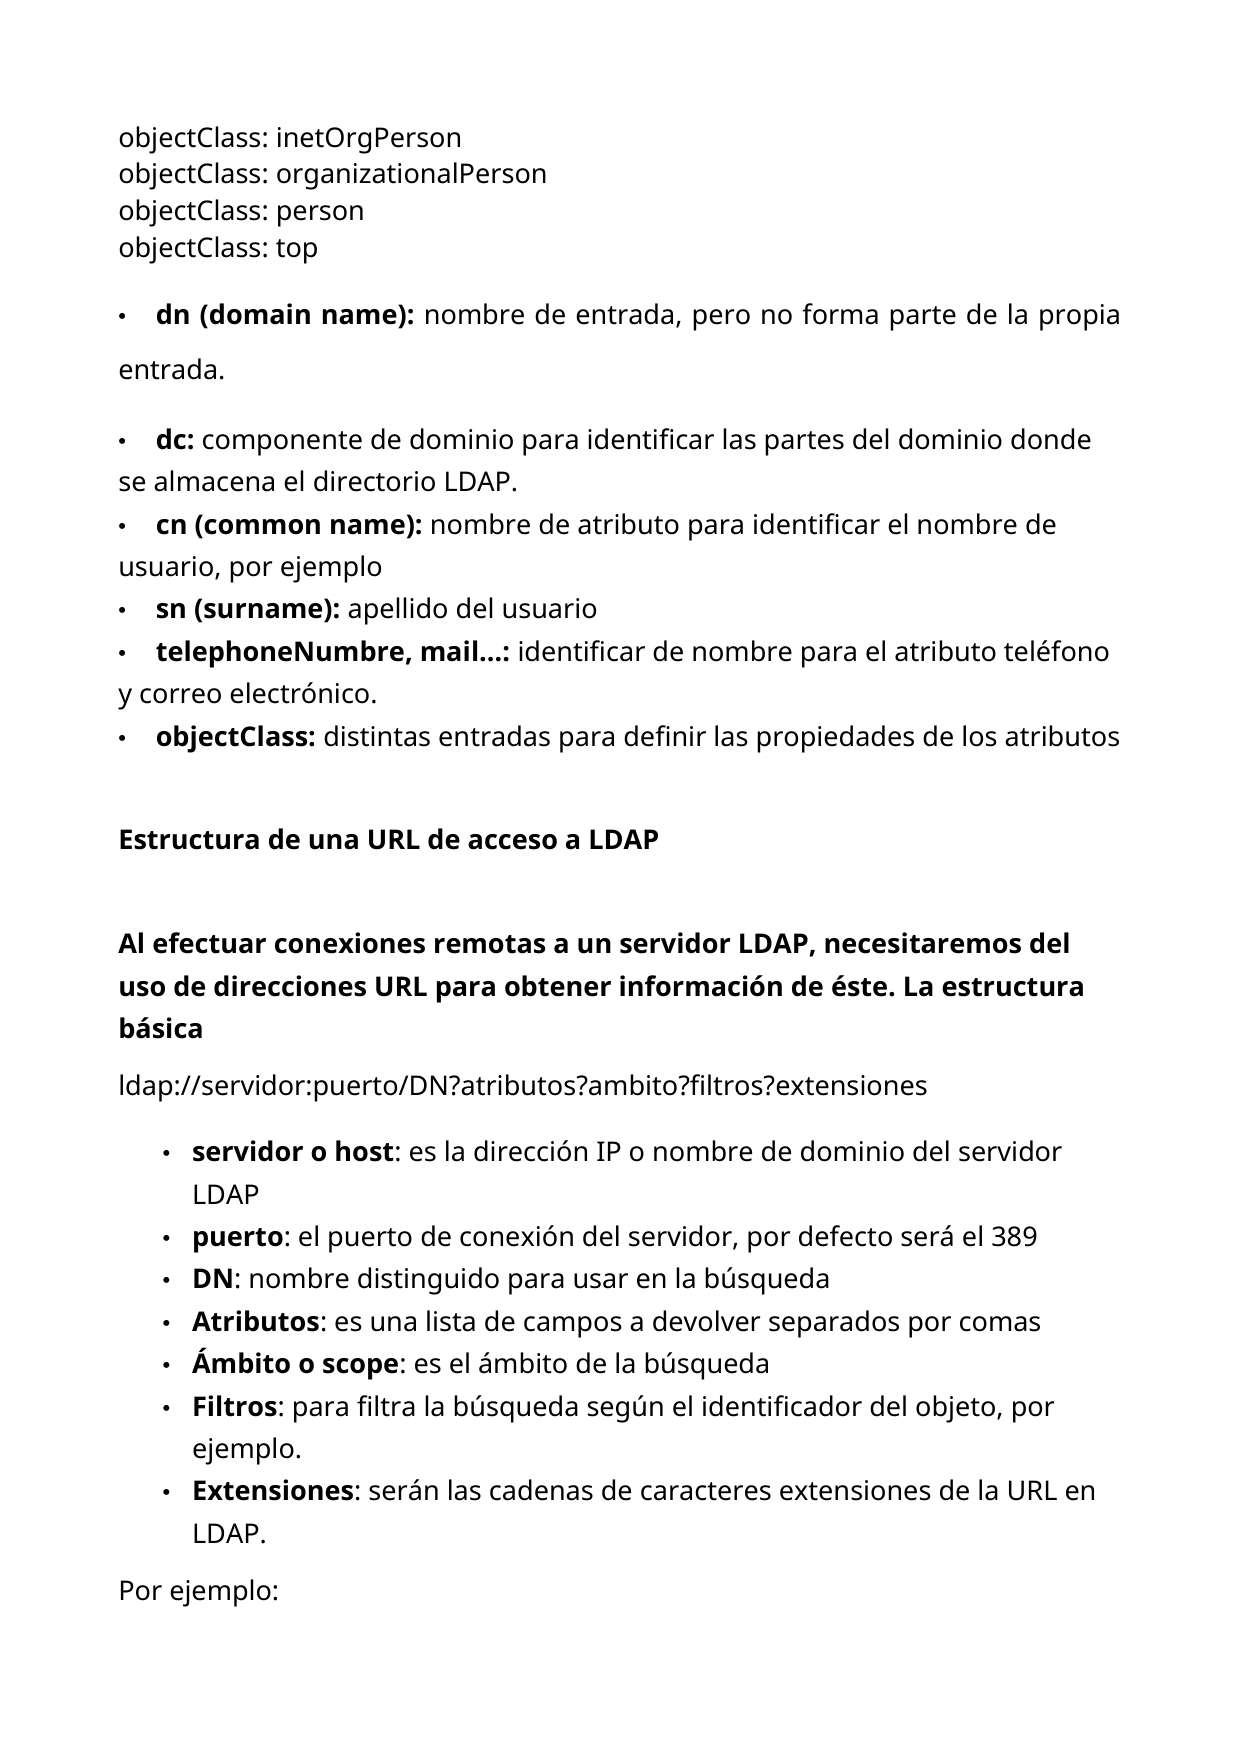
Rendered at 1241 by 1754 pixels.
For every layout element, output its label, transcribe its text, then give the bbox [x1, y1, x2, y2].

list DN: nombre distinguido para usar en la búsqueda [162, 1260, 1122, 1297]
text objectClass: top [118, 229, 1122, 266]
text objectClass: person [118, 192, 1122, 229]
text ldap://servidor:puerto/DN?atributos?ambito?filtros?extensiones [118, 1066, 1122, 1103]
list dn (domain name): nombre de entrada, pero no forma parte de la propia entrada. [81, 295, 1122, 387]
list Extensiones: serán las cadenas de caracteres extensiones de la URL en LDAP. [162, 1472, 1122, 1551]
text Estructura de una URL de acceso a LDAP [118, 821, 1122, 858]
text objectClass: organizationalPerson [118, 155, 1122, 192]
list dc: componente de dominio para identificar las partes del dominio donde se almacena el directorio LDAP. [81, 420, 1122, 499]
list Atributos: es una lista de campos a devolver separados por comas [162, 1302, 1122, 1339]
text Por ejemplo: [118, 1571, 1122, 1608]
list Filtros: para filtra la búsqueda según el identificador del objeto, por ejemplo. [162, 1387, 1122, 1466]
list servidor o host: es la dirección IP o nombre de dominio del servidor LDAP [162, 1133, 1122, 1212]
text Al efectuar conexiones remotas a un servidor LDAP, necesitaremos del uso de direcciones URL para obtener información de éste. La estructura básica [118, 924, 1122, 1046]
list telephoneNumbre, mail…: identificar de nombre para el atributo teléfono y correo electrónico. [81, 632, 1122, 712]
text objectClass: inetOrgPerson [118, 118, 1122, 155]
list Ámbito o scope: es el ámbito de la búsqueda [162, 1345, 1122, 1382]
list cn (common name): nombre de atributo para identificar el nombre de usuario, por ejemplo [81, 505, 1122, 584]
list puerto: el puerto de conexión del servidor, por defecto será el 389 [162, 1217, 1122, 1254]
list sn (surname): apellido del usuario [81, 590, 1122, 627]
list objectClass: distintas entradas para definir las propiedades de los atributos [81, 717, 1122, 754]
